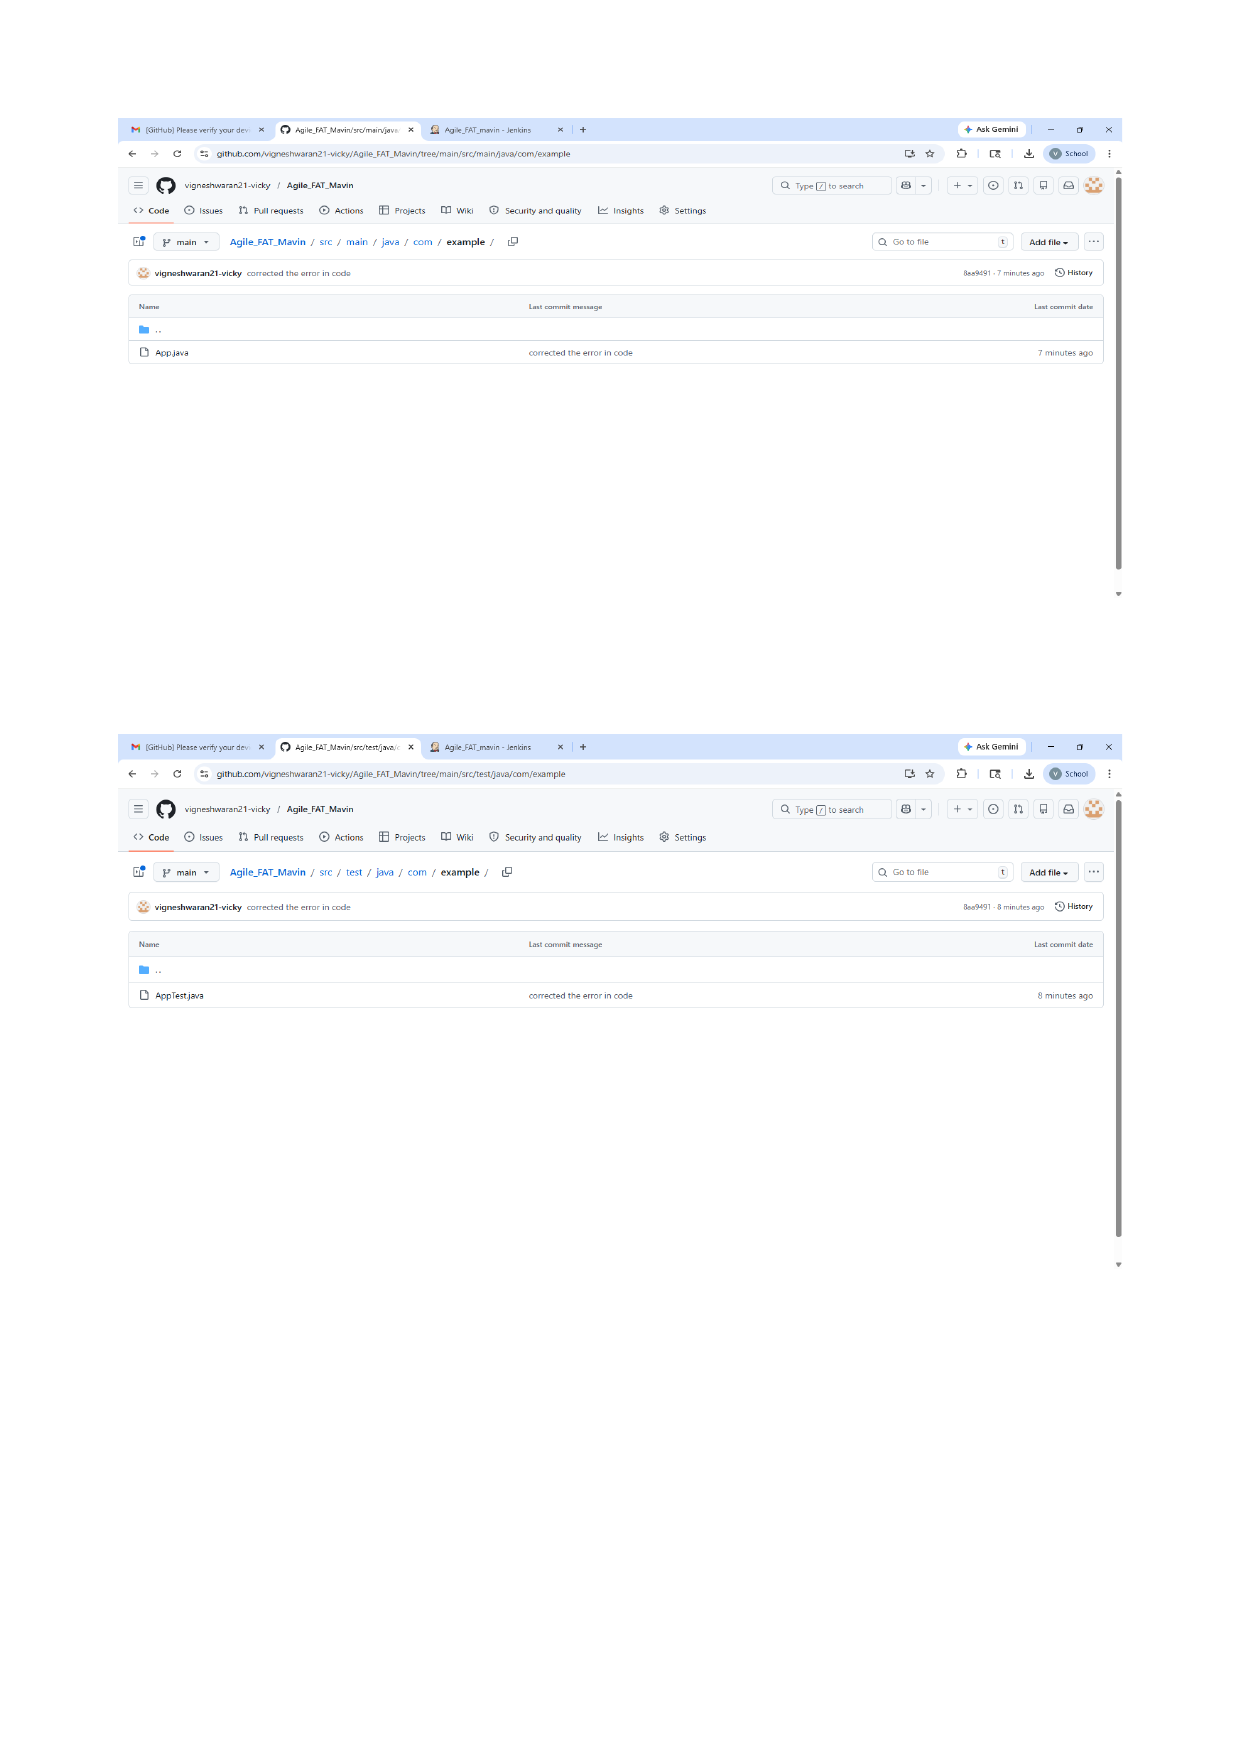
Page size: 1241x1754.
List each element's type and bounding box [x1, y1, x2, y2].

picture [118, 118, 1123, 598]
picture [118, 734, 1123, 1269]
